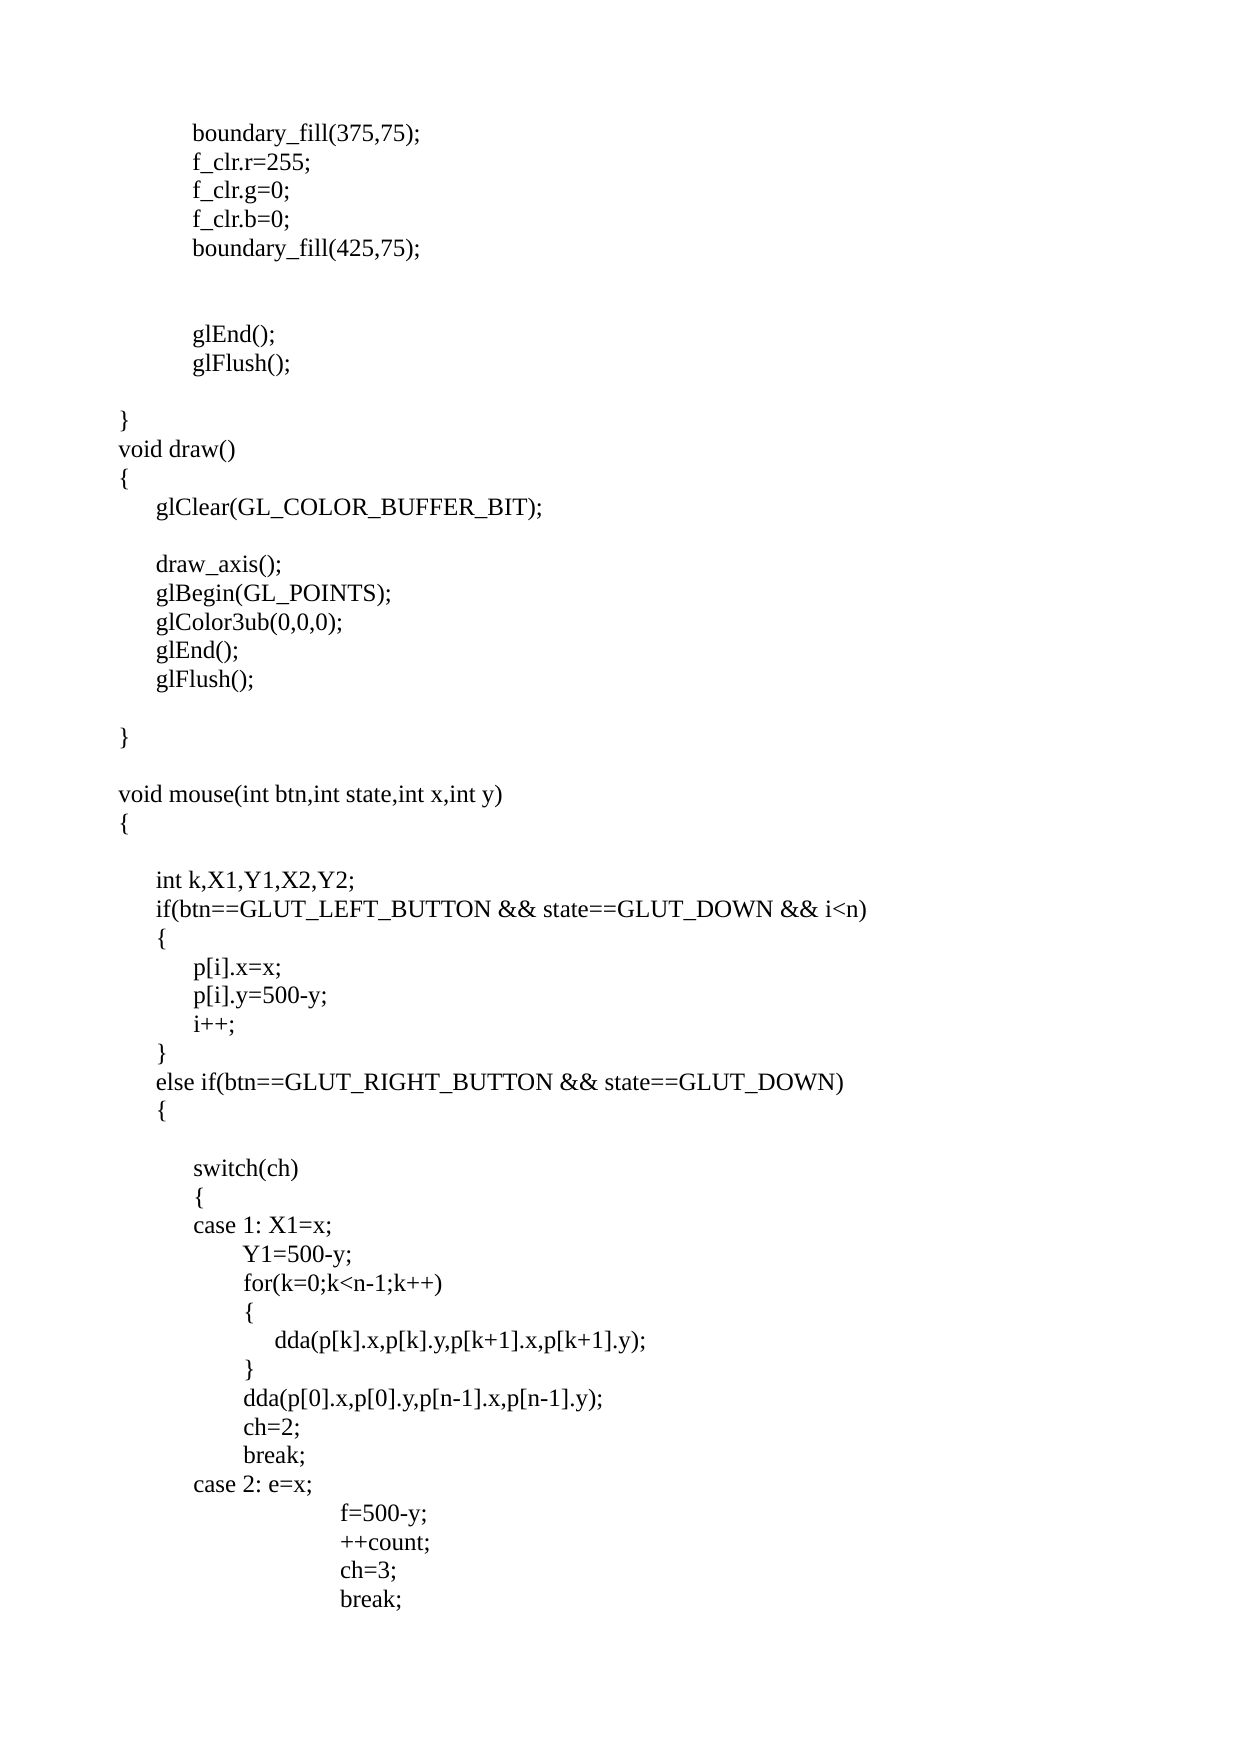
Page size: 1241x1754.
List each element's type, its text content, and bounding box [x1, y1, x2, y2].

text ++count; [118, 1527, 1122, 1556]
text { [118, 463, 1122, 492]
text p[i].y=500-y; [118, 981, 1122, 1009]
text glFlush(); [118, 348, 1122, 377]
text i++; [118, 1009, 1122, 1038]
text if(btn==GLUT_LEFT_BUTTON && state==GLUT_DOWN && i<n) [118, 894, 1122, 923]
text draw_axis(); [118, 549, 1122, 578]
text void mouse(int btn,int state,int x,int y) [118, 779, 1122, 808]
text } [118, 722, 1122, 751]
text glBegin(GL_POINTS); [118, 578, 1122, 607]
text case 2: e=x; [118, 1469, 1122, 1498]
text p[i].x=x; [118, 952, 1122, 981]
text { [118, 1182, 1122, 1211]
text f_clr.b=0; [118, 204, 1122, 233]
text } [118, 406, 1122, 434]
text glFlush(); [118, 664, 1122, 693]
text } [118, 1354, 1122, 1383]
text for(k=0;k<n-1;k++) [118, 1268, 1122, 1297]
text glClear(GL_COLOR_BUFFER_BIT); [118, 492, 1122, 521]
text } [118, 1038, 1122, 1067]
text glColor3ub(0,0,0); [118, 607, 1122, 636]
text boundary_fill(375,75); [118, 118, 1122, 147]
text glEnd(); [118, 636, 1122, 664]
text { [118, 1297, 1122, 1326]
text void draw() [118, 434, 1122, 463]
text int k,X1,Y1,X2,Y2; [118, 866, 1122, 894]
text Y1=500-y; [118, 1239, 1122, 1268]
text boundary_fill(425,75); [118, 233, 1122, 262]
text f_clr.g=0; [118, 176, 1122, 204]
text switch(ch) [118, 1153, 1122, 1182]
text f=500-y; [118, 1498, 1122, 1527]
text dda(p[k].x,p[k].y,p[k+1].x,p[k+1].y); [118, 1326, 1122, 1354]
text { [118, 1096, 1122, 1124]
text f_clr.r=255; [118, 147, 1122, 176]
text glEnd(); [118, 319, 1122, 348]
text dda(p[0].x,p[0].y,p[n-1].x,p[n-1].y); [118, 1383, 1122, 1412]
text ch=2; [118, 1412, 1122, 1441]
text ch=3; [118, 1556, 1122, 1584]
text case 1: X1=x; [118, 1211, 1122, 1239]
text break; [118, 1441, 1122, 1469]
text else if(btn==GLUT_RIGHT_BUTTON && state==GLUT_DOWN) [118, 1067, 1122, 1096]
text { [118, 808, 1122, 837]
text { [118, 923, 1122, 952]
text break; [118, 1584, 1122, 1613]
